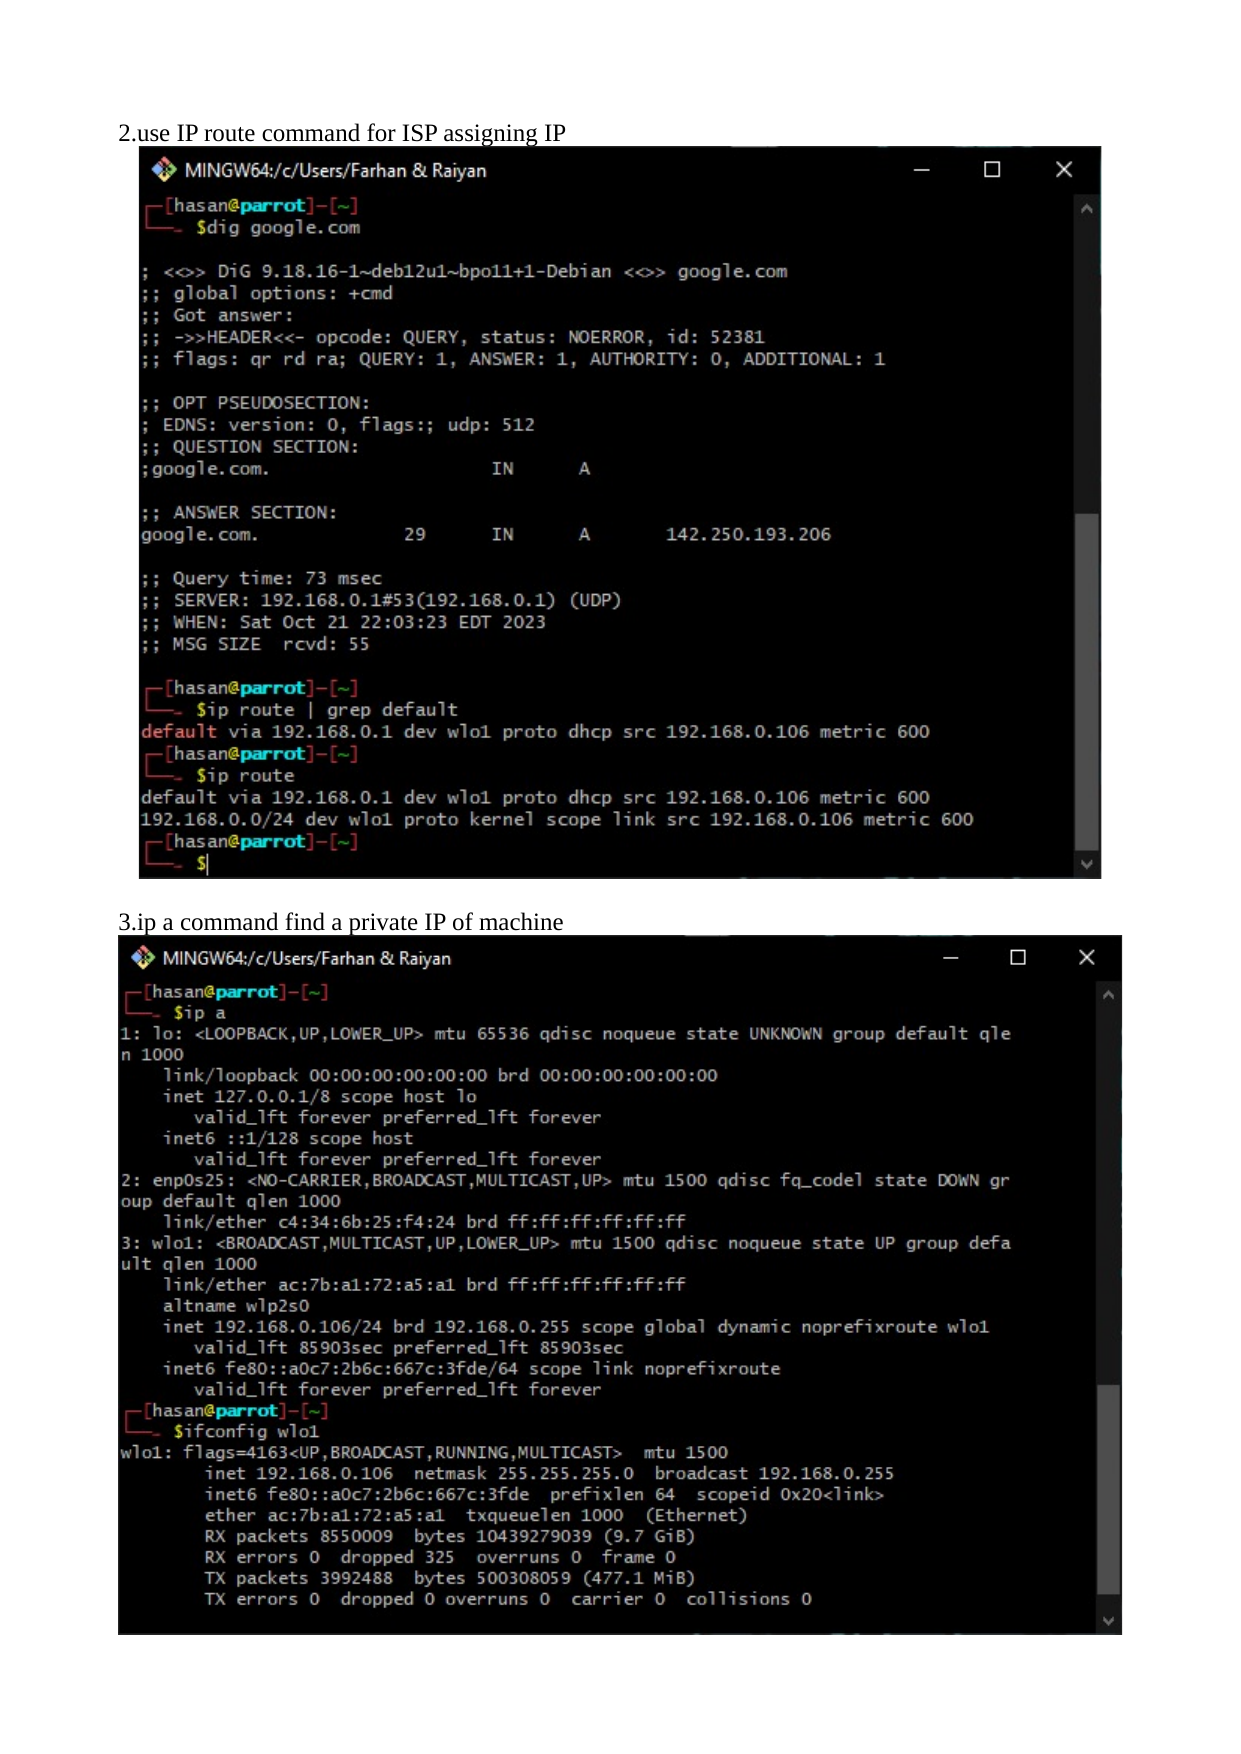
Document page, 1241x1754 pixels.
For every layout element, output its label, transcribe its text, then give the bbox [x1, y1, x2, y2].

text 2.use IP route command for ISP assigning IP [118, 118, 1122, 147]
text 3.ip a command find a private IP of machine [118, 907, 1122, 935]
picture [138, 146, 1102, 879]
picture [118, 935, 1123, 1635]
